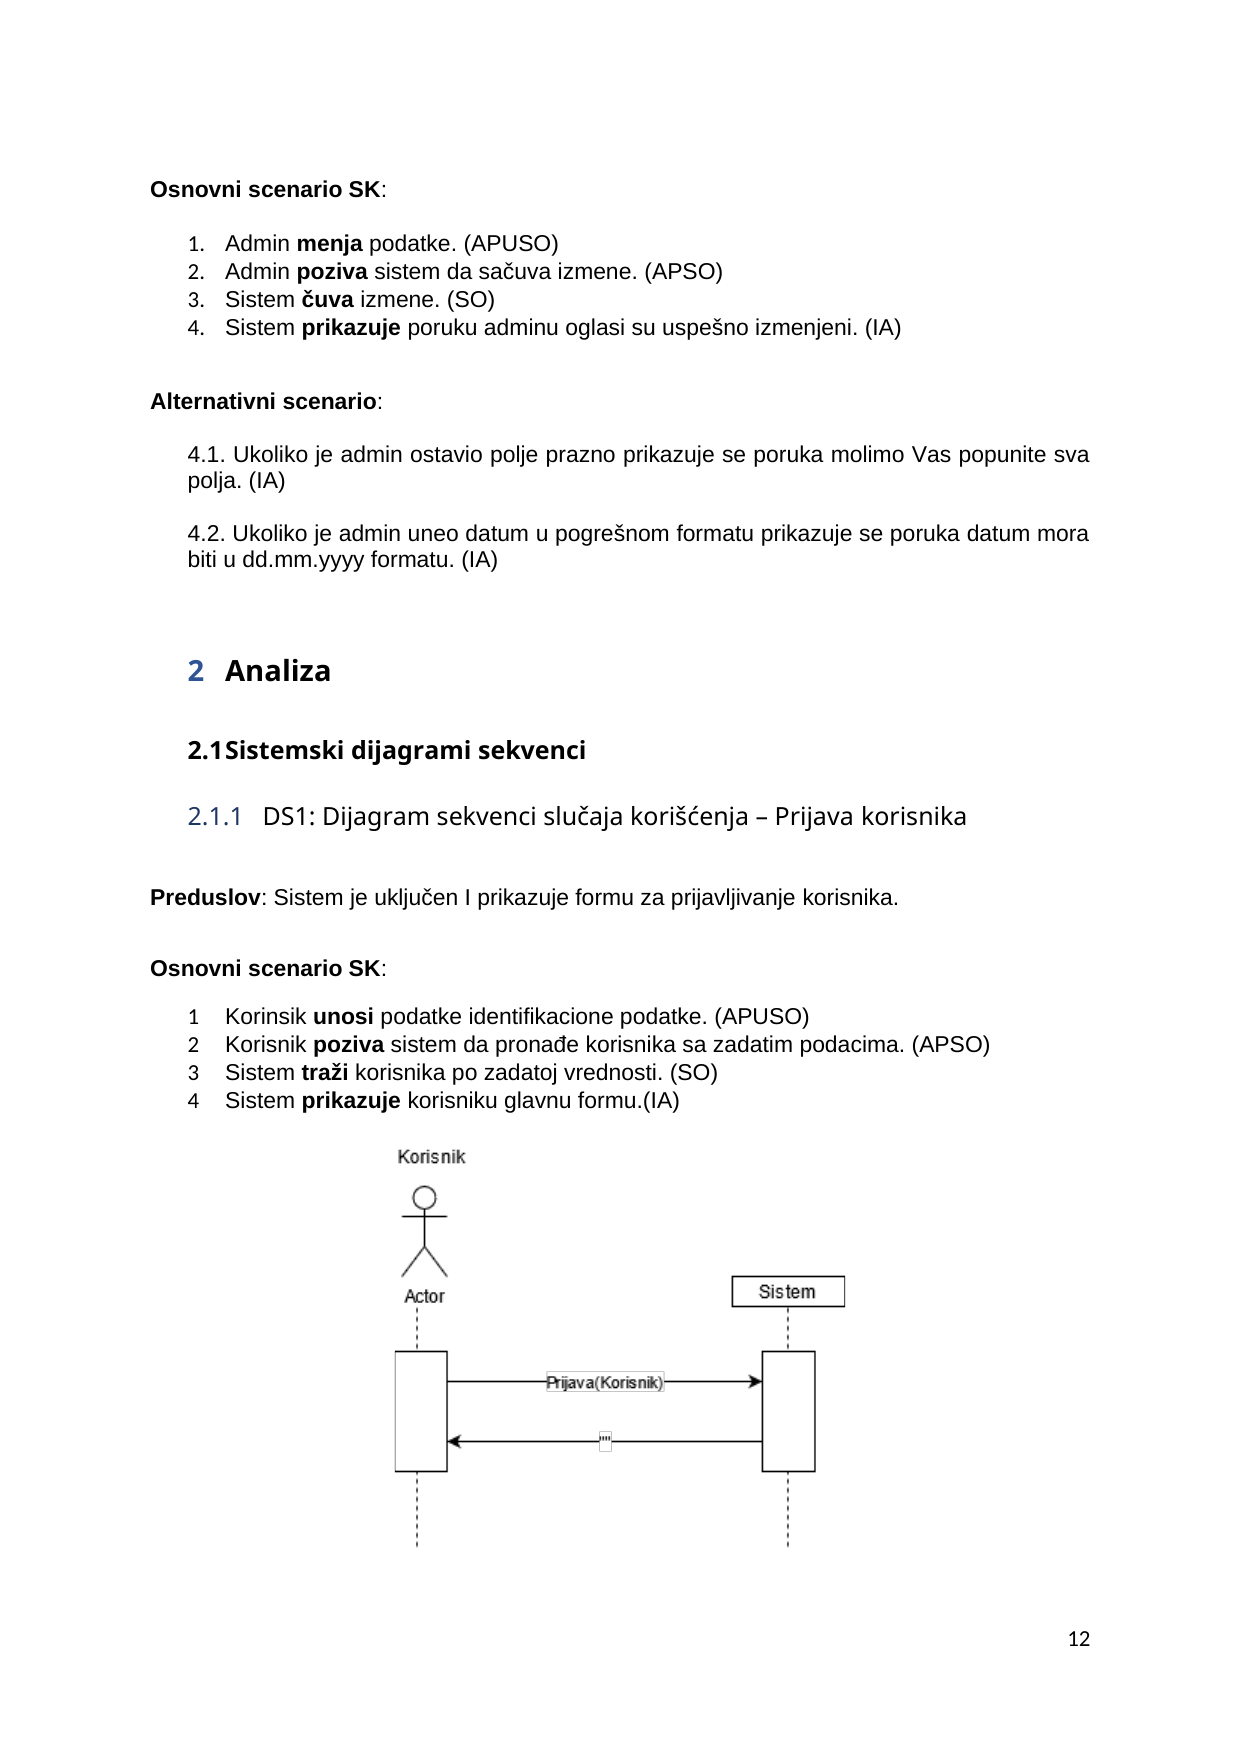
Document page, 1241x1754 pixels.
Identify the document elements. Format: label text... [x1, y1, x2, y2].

text 4.1. Ukoliko je admin ostavio polje prazno prikazuje se poruka molimo Vas popunite sva polja. (IA) [187, 441, 1090, 494]
subtitle DS1: Dijagram sekvenci slučaja korišćenja – Prijava korisnika [187, 799, 1090, 833]
text Preduslov: Sistem je uključen I prikazuje formu za prijavljivanje korisnika. [150, 884, 1090, 910]
list Korinsik unosi podatke identifikacione podatke. (APUSO) [187, 1002, 1090, 1030]
list Admin poziva sistem da sačuva izmene. (APSO) [187, 257, 1090, 285]
list Sistem čuva izmene. (SO) [187, 285, 1090, 313]
text Osnovni scenario SK: [150, 176, 1090, 203]
picture [394, 1141, 846, 1549]
text 4.2. Ukoliko je admin uneo datum u pogrešnom formatu prikazuje se poruka datum mora biti u dd.mm.yyyy formatu. (IA) [187, 520, 1090, 573]
list Sistem prikazuje poruku adminu oglasi su uspešno izmenjeni. (IA) [187, 313, 1090, 341]
text Osnovni scenario SK: [150, 955, 1090, 981]
text Alternativni scenario: [150, 388, 1090, 415]
list Sistem traži korisnika po zadatoj vrednosti. (SO) [187, 1058, 1090, 1086]
subtitle Sistemski dijagrami sekvenci [187, 732, 1090, 767]
subtitle Analiza [187, 651, 1090, 690]
list Korisnik poziva sistem da pronađe korisnika sa zadatim podacima. (APSO) [187, 1030, 1090, 1058]
list Sistem prikazuje korisniku glavnu formu.(IA) [187, 1086, 1090, 1114]
list Admin menja podatke. (APUSO) [187, 229, 1090, 257]
